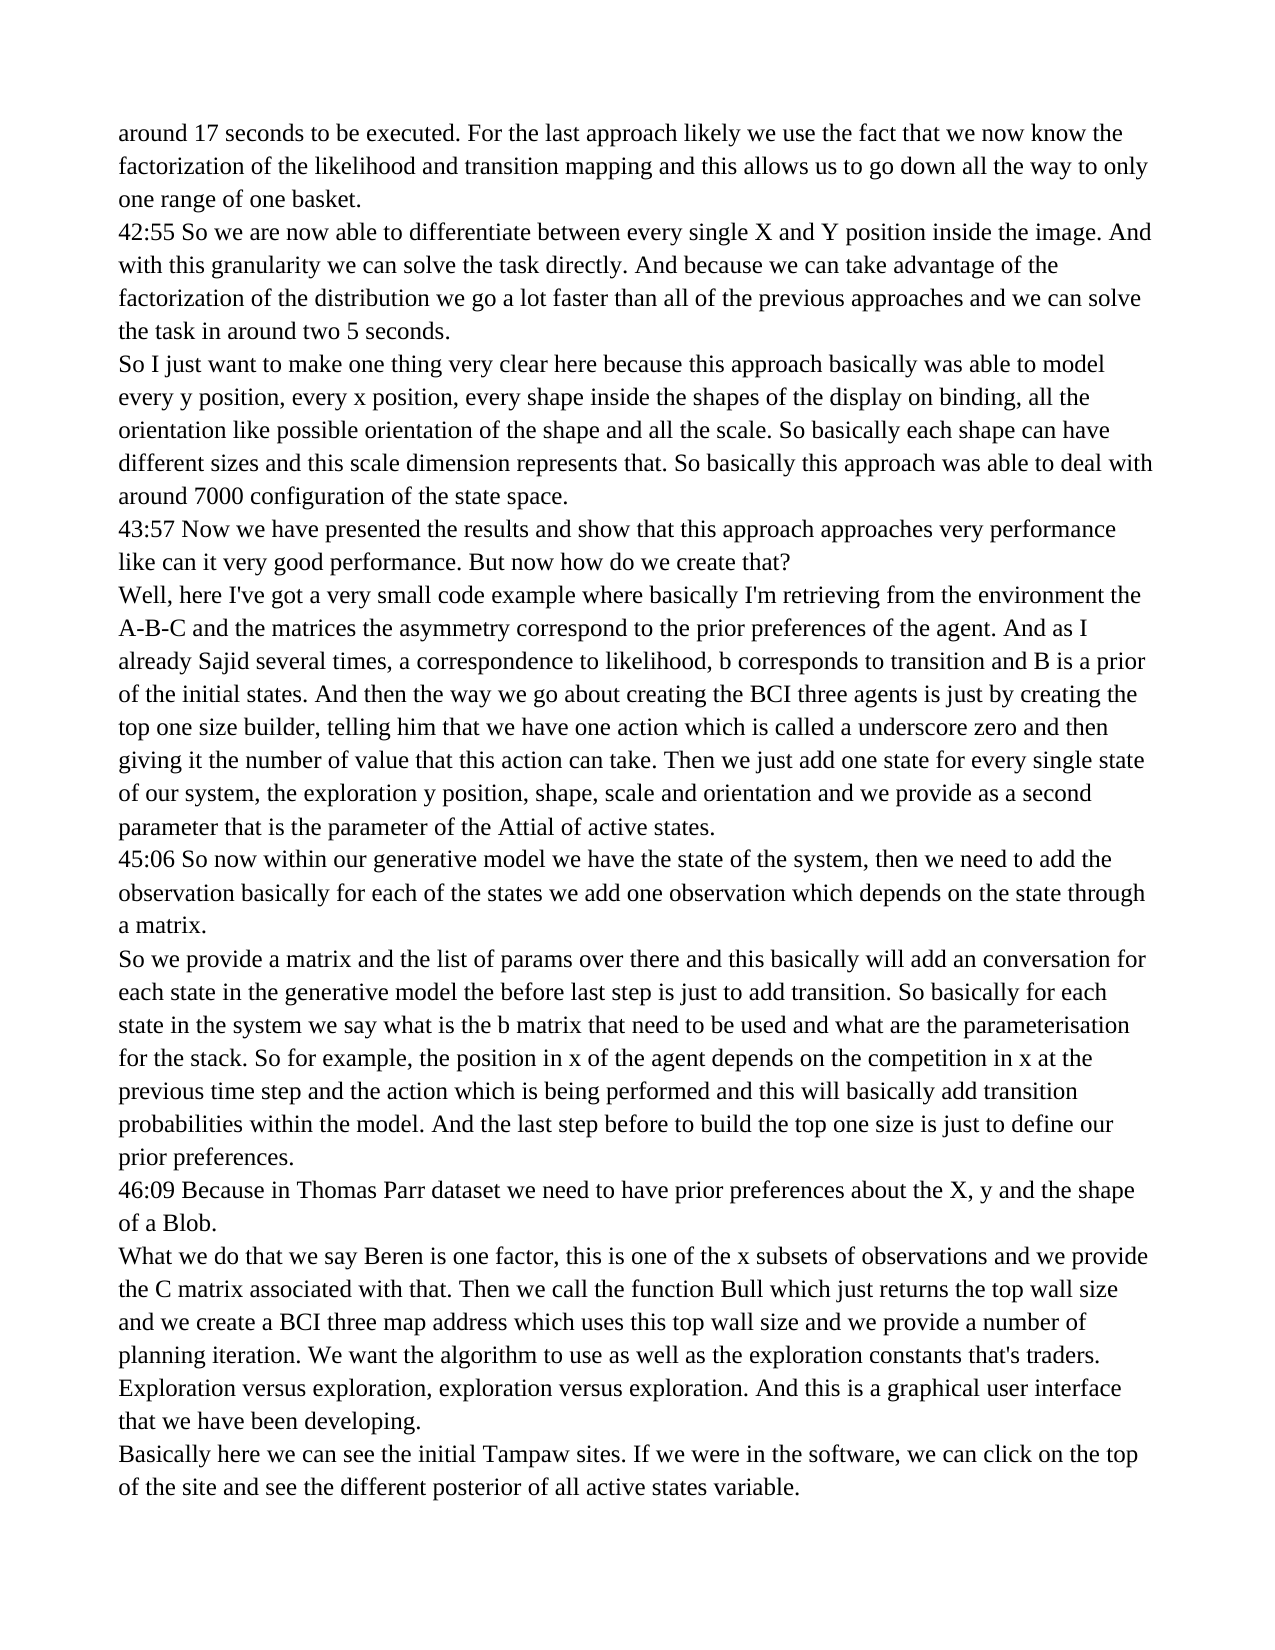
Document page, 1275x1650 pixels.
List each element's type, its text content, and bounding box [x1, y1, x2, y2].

text So I just want to make one thing very clear here because this approach basically was able to model every y position, every x position, every shape inside the shapes of the display on binding, all the orientation like possible orientation of the shape and all the scale. So basically each shape can have different sizes and this scale dimension represents that. So basically this approach was able to deal with around 7000 configuration of the state space. [118, 349, 1157, 510]
text 46:09 Because in Thomas Parr dataset we need to have prior preferences about the X, y and the shape of a Blob. [118, 1175, 1157, 1237]
text around 17 seconds to be executed. For the last approach likely we use the fact that we now know the factorization of the likelihood and transition mapping and this allows us to go down all the way to only one range of one basket. [118, 118, 1157, 213]
text 45:06 So now within our generative model we have the state of the system, then we need to add the observation basically for each of the states we add one observation which depends on the state through a matrix. [118, 844, 1157, 939]
text Basically here we can see the initial Tampaw sites. If we were in the software, we can click on the top of the site and see the different posterior of all active states variable. [118, 1439, 1157, 1501]
text 42:55 So we are now able to differentiate between every single X and Y position inside the image. And with this granularity we can solve the task directly. And because we can take advantage of the factorization of the distribution we go a lot faster than all of the previous approaches and we can solve the task in around two 5 seconds. [118, 217, 1157, 345]
text Well, here I've got a very small code example where basically I'm retrieving from the environment the A-B-C and the matrices the asymmetry correspond to the prior preferences of the agent. And as I already Sajid several times, a correspondence to likelihood, b corresponds to transition and B is a prior of the initial states. And then the way we go about creating the BCI three agents is just by creating the top one size builder, telling him that we have one action which is called a underscore zero and then giving it the number of value that this action can take. Then we just add one state for every single state of our system, the exploration y position, shape, scale and orientation and we provide as a second parameter that is the parameter of the Attial of active states. [118, 580, 1157, 840]
text So we provide a matrix and the list of params over there and this basically will add an conversation for each state in the generative model the before last step is just to add transition. So basically for each state in the system we say what is the b matrix that need to be used and what are the parameterisation for the stack. So for example, the position in x of the agent depends on the competition in x at the previous time step and the action which is being performed and this will basically add transition probabilities within the model. And the last step before to build the top one size is just to define our prior preferences. [118, 944, 1157, 1171]
text 43:57 Now we have presented the results and show that this approach approaches very performance like can it very good performance. But now how do we create that? [118, 514, 1157, 576]
text What we do that we say Beren is one factor, this is one of the x subsets of observations and we provide the C matrix associated with that. Then we call the function Bull which just returns the top wall size and we create a BCI three map address which uses this top wall size and we provide a number of planning iteration. We want the algorithm to use as well as the exploration constants that's traders. Exploration versus exploration, exploration versus exploration. And this is a graphical user interface that we have been developing. [118, 1241, 1157, 1435]
